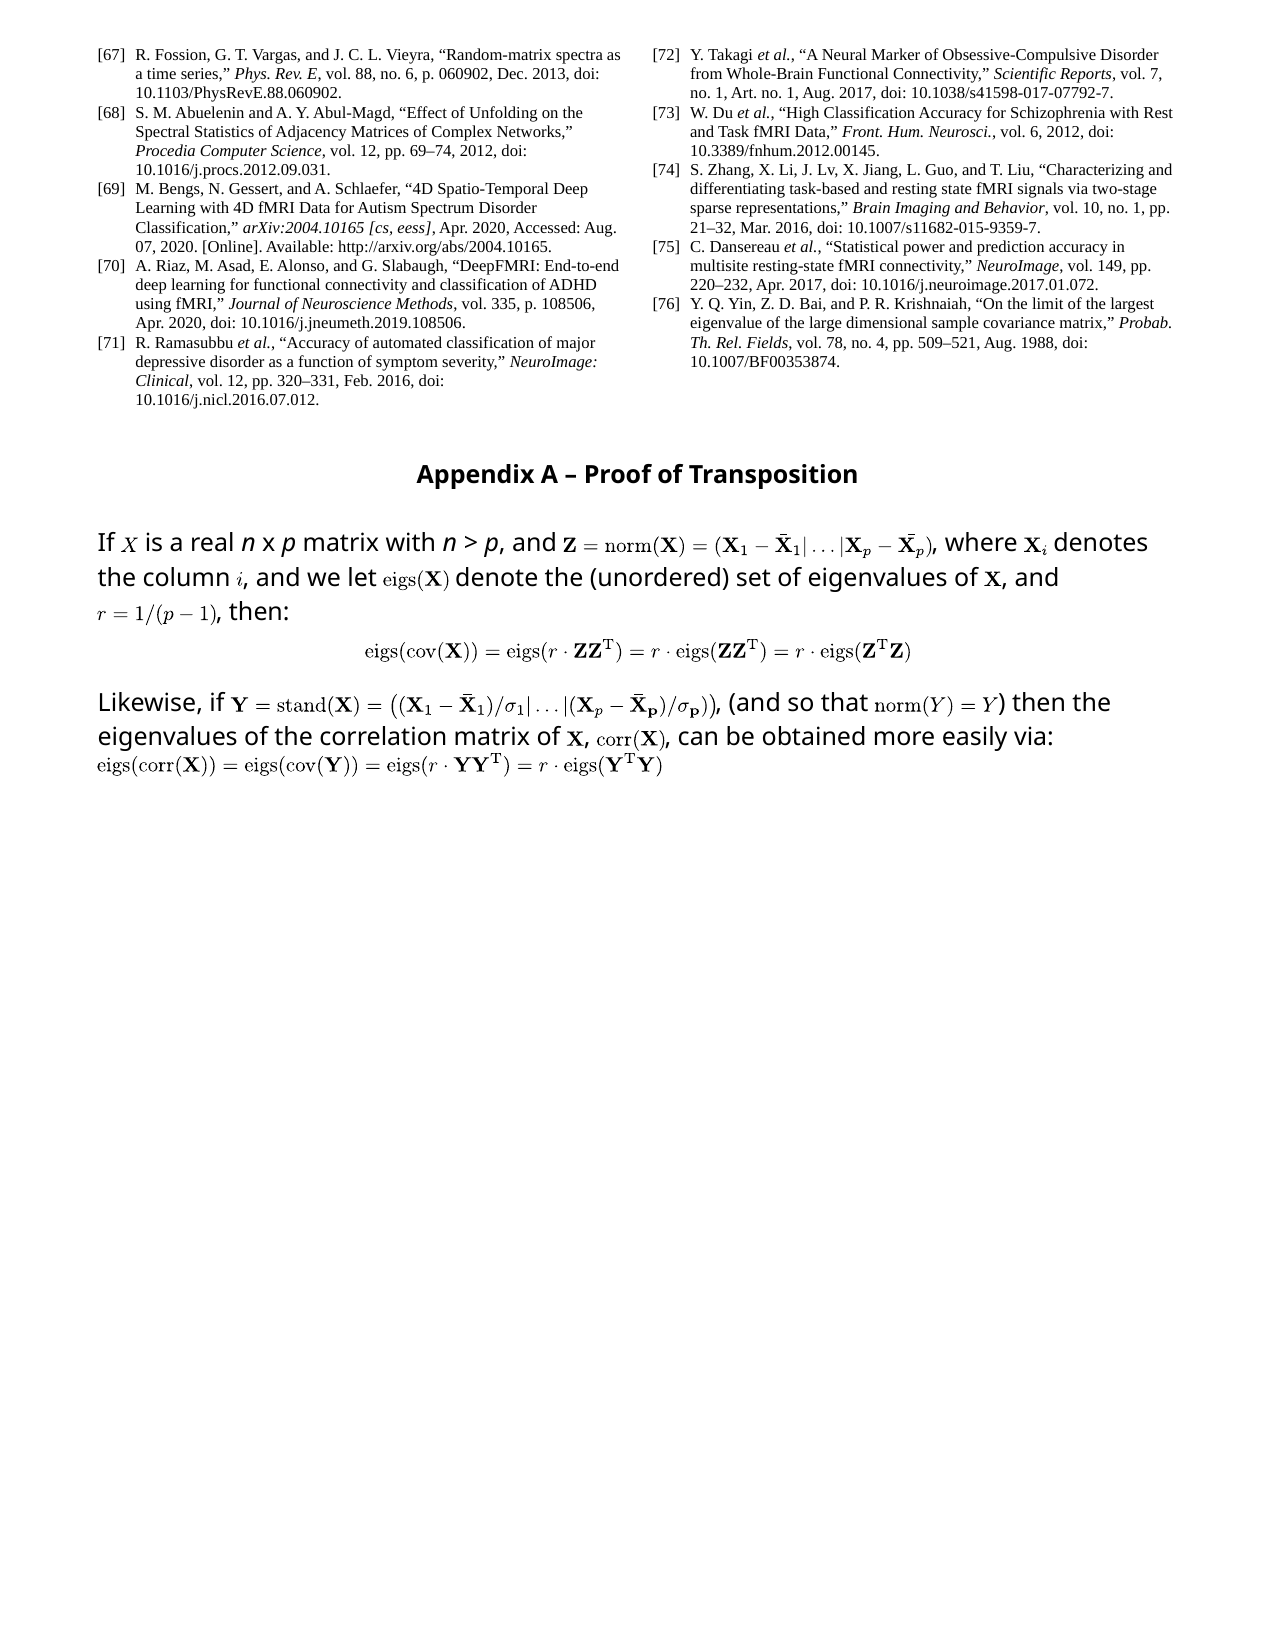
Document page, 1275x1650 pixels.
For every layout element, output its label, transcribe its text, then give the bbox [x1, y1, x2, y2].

text [67] R. Fossion, G. T. Vargas, and J. C. L. Vieyra, “Random-matrix spectra as a time series,” Phys. Rev. E, vol. 88, no. 6, p. 060902, Dec. 2013, doi: 10.1103/PhysRevE.88.060902. [97, 45, 623, 102]
text If is a real n x p matrix with n > p, and , where denotes the column , and we let denote the (unordered) set of eigenvalues of , and , then: [97, 525, 1178, 627]
text [75] C. Dansereau et al., “Statistical power and prediction accuracy in multisite resting-state fMRI connectivity,” NeuroImage, vol. 149, pp. 220–232, Apr. 2017, doi: 10.1016/j.neuroimage.2017.01.072. [652, 237, 1178, 294]
text [76] Y. Q. Yin, Z. D. Bai, and P. R. Krishnaiah, “On the limit of the largest eigenvalue of the large dimensional sample covariance matrix,” Probab. Th. Rel. Fields, vol. 78, no. 4, pp. 509–521, Aug. 1988, doi: 10.1007/BF00353874. [652, 294, 1178, 371]
text [73] W. Du et al., “High Classification Accuracy for Schizophrenia with Rest and Task fMRI Data,” Front. Hum. Neurosci., vol. 6, 2012, doi: 10.3389/fnhum.2012.00145. [652, 102, 1178, 160]
text [69] M. Bengs, N. Gessert, and A. Schlaefer, “4D Spatio-Temporal Deep Learning with 4D fMRI Data for Autism Spectrum Disorder Classification,” arXiv:2004.10165 [cs, eess], Apr. 2020, Accessed: Aug. 07, 2020. [Online]. Available: http://arxiv.org/abs/2004.10165. [97, 179, 623, 256]
text Likewise, if , (and so that ) then the eigenvalues of the correlation matrix of , , can be obtained more easily via: [97, 685, 1178, 753]
text [68] S. M. Abuelenin and A. Y. Abul-Magd, “Effect of Unfolding on the Spectral Statistics of Adjacency Matrices of Complex Networks,” Procedia Computer Science, vol. 12, pp. 69–74, 2012, doi: 10.1016/j.procs.2012.09.031. [97, 102, 623, 179]
text [70] A. Riaz, M. Asad, E. Alonso, and G. Slabaugh, “DeepFMRI: End-to-end deep learning for functional connectivity and classification of ADHD using fMRI,” Journal of Neuroscience Methods, vol. 335, p. 108506, Apr. 2020, doi: 10.1016/j.jneumeth.2019.108506. [97, 256, 623, 332]
text [71] R. Ramasubbu et al., “Accuracy of automated classification of major depressive disorder as a function of symptom severity,” NeuroImage: Clinical, vol. 12, pp. 320–331, Feb. 2016, doi: 10.1016/j.nicl.2016.07.012. [97, 332, 623, 409]
text Appendix A – Proof of Transposition [97, 457, 1178, 491]
text [72] Y. Takagi et al., “A Neural Marker of Obsessive-Compulsive Disorder from Whole-Brain Functional Connectivity,” Scientific Reports, vol. 7, no. 1, Art. no. 1, Aug. 2017, doi: 10.1038/s41598-017-07792-7. [652, 45, 1178, 102]
text [74] S. Zhang, X. Li, J. Lv, X. Jiang, L. Guo, and T. Liu, “Characterizing and differentiating task-based and resting state fMRI signals via two-stage sparse representations,” Brain Imaging and Behavior, vol. 10, no. 1, pp. 21–32, Mar. 2016, doi: 10.1007/s11682-015-9359-7. [652, 160, 1178, 237]
